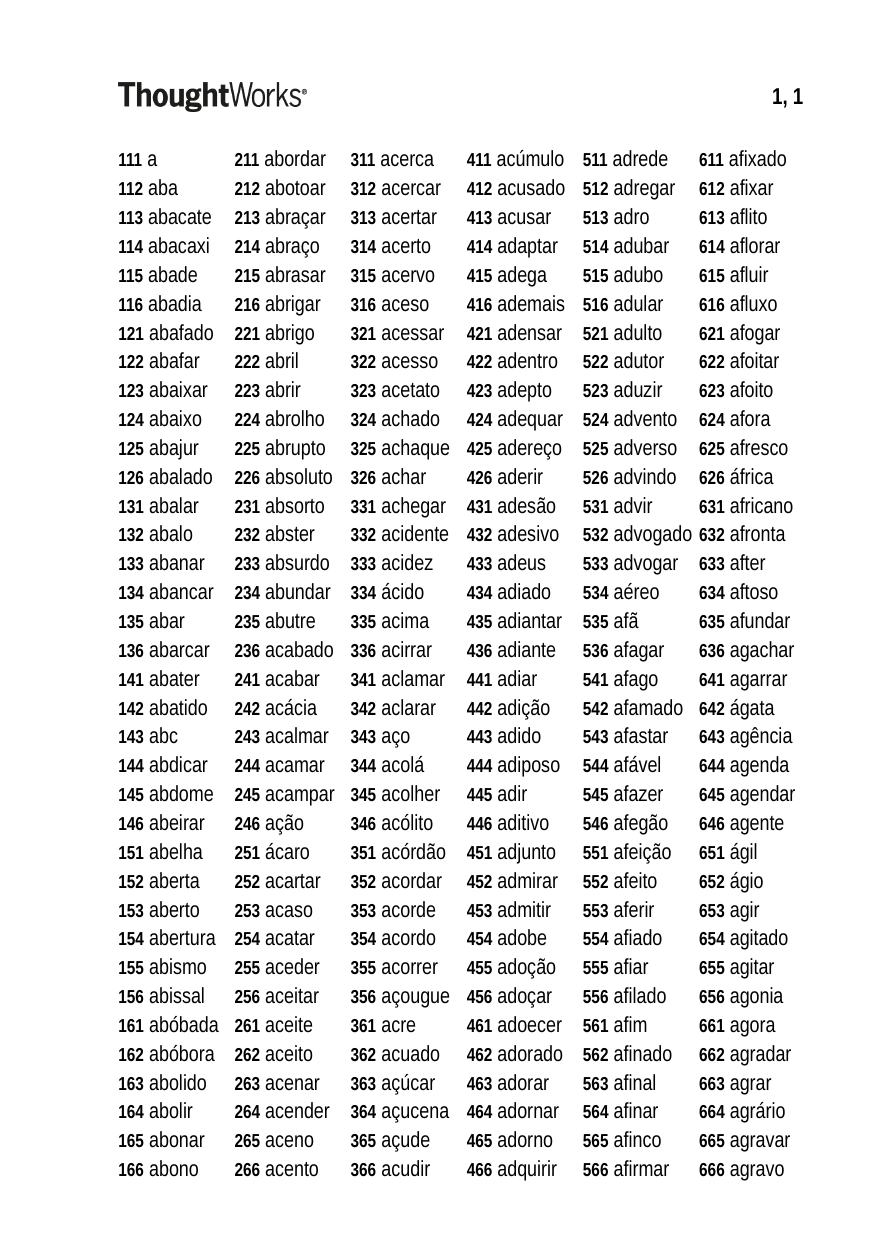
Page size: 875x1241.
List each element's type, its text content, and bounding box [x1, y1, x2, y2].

text 435 adiantar [467, 608, 583, 633]
text 541 afago [583, 666, 699, 691]
text 465 adorno [467, 1127, 583, 1152]
text 333 acidez [350, 550, 467, 575]
text 315 acervo [350, 262, 467, 287]
text 662 agradar [699, 1041, 815, 1066]
text 124 abaixo [118, 406, 234, 431]
text 663 agrar [699, 1069, 815, 1095]
text 355 acorrer [350, 954, 467, 979]
text 664 agrário [699, 1098, 815, 1123]
text 351 acórdão [350, 839, 467, 864]
text 551 afeição [583, 839, 699, 864]
text 136 abarcar [118, 637, 234, 662]
text 623 afoito [699, 377, 815, 402]
text 114 abacaxi [118, 233, 234, 258]
text 461 adoecer [467, 1012, 583, 1037]
text 325 achaque [350, 435, 467, 460]
text 634 aftoso [699, 579, 815, 604]
text 345 acolher [350, 781, 467, 806]
text 121 abafado [118, 319, 234, 344]
text 356 açougue [350, 983, 467, 1008]
text 132 abalo [118, 521, 234, 546]
text 221 abrigo [234, 319, 350, 344]
text 122 abafar [118, 348, 234, 373]
text 246 ação [234, 810, 350, 835]
text 254 acatar [234, 925, 350, 950]
text 316 aceso [350, 291, 467, 316]
text 262 aceito [234, 1041, 350, 1066]
text 154 abertura [118, 925, 234, 950]
text 511 adrede [583, 146, 699, 171]
text 524 advento [583, 406, 699, 431]
text 666 agravo [699, 1156, 815, 1181]
text 1, 1 [685, 83, 803, 109]
text 411 acúmulo [467, 146, 583, 171]
text 413 acusar [467, 204, 583, 229]
text 454 adobe [467, 925, 583, 950]
text 522 adutor [583, 348, 699, 373]
text 565 afinco [583, 1127, 699, 1152]
text 546 afegão [583, 810, 699, 835]
text 151 abelha [118, 839, 234, 864]
text 156 abissal [118, 983, 234, 1008]
text 162 abóbora [118, 1041, 234, 1066]
text 116 abadia [118, 291, 234, 316]
text 233 absurdo [234, 550, 350, 575]
text 451 adjunto [467, 839, 583, 864]
text 261 aceite [234, 1012, 350, 1037]
text 543 afastar [583, 723, 699, 748]
text 112 aba [118, 175, 234, 200]
text 141 abater [118, 666, 234, 691]
text 521 adulto [583, 319, 699, 344]
text 322 acesso [350, 348, 467, 373]
text 415 adega [467, 262, 583, 287]
text 326 achar [350, 464, 467, 489]
text 423 adepto [467, 377, 583, 402]
text 653 agir [699, 896, 815, 922]
text 452 admirar [467, 868, 583, 893]
text 133 abanar [118, 550, 234, 575]
text 365 açude [350, 1127, 467, 1152]
text 152 aberta [118, 868, 234, 893]
text 234 abundar [234, 579, 350, 604]
text 144 abdicar [118, 752, 234, 777]
text 633 after [699, 550, 815, 575]
text 445 adir [467, 781, 583, 806]
text 661 agora [699, 1012, 815, 1037]
text 362 acuado [350, 1041, 467, 1066]
text 651 ágil [699, 839, 815, 864]
text 434 adiado [467, 579, 583, 604]
text 532 advogado [583, 521, 699, 546]
text 531 advir [583, 492, 699, 518]
text 625 afresco [699, 435, 815, 460]
text 165 abonar [118, 1127, 234, 1152]
text 115 abade [118, 262, 234, 287]
text 366 acudir [350, 1156, 467, 1181]
text 412 acusado [467, 175, 583, 200]
text 656 agonia [699, 983, 815, 1008]
text 235 abutre [234, 608, 350, 633]
text 644 agenda [699, 752, 815, 777]
text 314 acerto [350, 233, 467, 258]
text 652 ágio [699, 868, 815, 893]
text 535 afã [583, 608, 699, 633]
text 336 acirrar [350, 637, 467, 662]
text 643 agência [699, 723, 815, 748]
text 155 abismo [118, 954, 234, 979]
text 226 absoluto [234, 464, 350, 489]
text 321 acessar [350, 319, 467, 344]
text 146 abeirar [118, 810, 234, 835]
text 313 acertar [350, 204, 467, 229]
text 211 abordar [234, 146, 350, 171]
text 433 adeus [467, 550, 583, 575]
text 342 aclarar [350, 694, 467, 719]
text 212 abotoar [234, 175, 350, 200]
text 431 adesão [467, 492, 583, 518]
text 214 abraço [234, 233, 350, 258]
text 236 acabado [234, 637, 350, 662]
text 526 advindo [583, 464, 699, 489]
text 554 afiado [583, 925, 699, 950]
text 153 aberto [118, 896, 234, 922]
text 533 advogar [583, 550, 699, 575]
text 466 adquirir [467, 1156, 583, 1181]
text 645 agendar [699, 781, 815, 806]
text 142 abatido [118, 694, 234, 719]
text 635 afundar [699, 608, 815, 633]
text 324 achado [350, 406, 467, 431]
text 361 acre [350, 1012, 467, 1037]
text 626 áfrica [699, 464, 815, 489]
text 463 adorar [467, 1069, 583, 1095]
text 515 adubo [583, 262, 699, 287]
text 363 açúcar [350, 1069, 467, 1095]
text 444 adiposo [467, 752, 583, 777]
text 556 afilado [583, 983, 699, 1008]
text 615 afluir [699, 262, 815, 287]
text 143 abc [118, 723, 234, 748]
text 566 afirmar [583, 1156, 699, 1181]
picture [118, 82, 307, 112]
text 331 achegar [350, 492, 467, 518]
text 123 abaixar [118, 377, 234, 402]
text 334 ácido [350, 579, 467, 604]
text 251 ácaro [234, 839, 350, 864]
text 263 acenar [234, 1069, 350, 1095]
text 131 abalar [118, 492, 234, 518]
text 655 agitar [699, 954, 815, 979]
text 513 adro [583, 204, 699, 229]
text 223 abrir [234, 377, 350, 402]
text 564 afinar [583, 1098, 699, 1123]
text 364 açucena [350, 1098, 467, 1123]
text 563 afinal [583, 1069, 699, 1095]
text 256 aceitar [234, 983, 350, 1008]
text 332 acidente [350, 521, 467, 546]
text 125 abajur [118, 435, 234, 460]
text 512 adregar [583, 175, 699, 200]
text 514 adubar [583, 233, 699, 258]
text 164 abolir [118, 1098, 234, 1123]
text 243 acalmar [234, 723, 350, 748]
text 353 acorde [350, 896, 467, 922]
text 126 abalado [118, 464, 234, 489]
text 244 acamar [234, 752, 350, 777]
text 352 acordar [350, 868, 467, 893]
text 245 acampar [234, 781, 350, 806]
text 266 acento [234, 1156, 350, 1181]
text 613 aflito [699, 204, 815, 229]
text 562 afinado [583, 1041, 699, 1066]
text 113 abacate [118, 204, 234, 229]
text 441 adiar [467, 666, 583, 691]
text 456 adoçar [467, 983, 583, 1008]
text 455 adoção [467, 954, 583, 979]
text 312 acercar [350, 175, 467, 200]
text 111 a [118, 146, 234, 171]
text 252 acartar [234, 868, 350, 893]
text 641 agarrar [699, 666, 815, 691]
text 255 aceder [234, 954, 350, 979]
text 622 afoitar [699, 348, 815, 373]
text 436 adiante [467, 637, 583, 662]
text 525 adverso [583, 435, 699, 460]
text 335 acima [350, 608, 467, 633]
text 552 afeito [583, 868, 699, 893]
text 323 acetato [350, 377, 467, 402]
text 534 aéreo [583, 579, 699, 604]
text 422 adentro [467, 348, 583, 373]
text 241 acabar [234, 666, 350, 691]
text 464 adornar [467, 1098, 583, 1123]
text 544 afável [583, 752, 699, 777]
text 621 afogar [699, 319, 815, 344]
text 425 adereço [467, 435, 583, 460]
text 523 aduzir [583, 377, 699, 402]
text 462 adorado [467, 1041, 583, 1066]
text 216 abrigar [234, 291, 350, 316]
text 631 africano [699, 492, 815, 518]
text 536 afagar [583, 637, 699, 662]
text 166 abono [118, 1156, 234, 1181]
text 654 agitado [699, 925, 815, 950]
text 426 aderir [467, 464, 583, 489]
text 231 absorto [234, 492, 350, 518]
text 612 afixar [699, 175, 815, 200]
text 135 abar [118, 608, 234, 633]
text 616 afluxo [699, 291, 815, 316]
text 265 aceno [234, 1127, 350, 1152]
text 632 afronta [699, 521, 815, 546]
text 665 agravar [699, 1127, 815, 1152]
text 213 abraçar [234, 204, 350, 229]
text 442 adição [467, 694, 583, 719]
text 443 adido [467, 723, 583, 748]
text 516 adular [583, 291, 699, 316]
text 542 afamado [583, 694, 699, 719]
text 416 ademais [467, 291, 583, 316]
text 346 acólito [350, 810, 467, 835]
text 446 aditivo [467, 810, 583, 835]
text 545 afazer [583, 781, 699, 806]
text 432 adesivo [467, 521, 583, 546]
text 222 abril [234, 348, 350, 373]
text 311 acerca [350, 146, 467, 171]
text 624 afora [699, 406, 815, 431]
text 636 agachar [699, 637, 815, 662]
text 242 acácia [234, 694, 350, 719]
text 646 agente [699, 810, 815, 835]
text 163 abolido [118, 1069, 234, 1095]
text 232 abster [234, 521, 350, 546]
text 341 aclamar [350, 666, 467, 691]
text 225 abrupto [234, 435, 350, 460]
text 343 aço [350, 723, 467, 748]
text 134 abancar [118, 579, 234, 604]
text 264 acender [234, 1098, 350, 1123]
text 553 aferir [583, 896, 699, 922]
text 424 adequar [467, 406, 583, 431]
text 561 afim [583, 1012, 699, 1037]
text 215 abrasar [234, 262, 350, 287]
text 555 afiar [583, 954, 699, 979]
text 414 adaptar [467, 233, 583, 258]
text 161 abóbada [118, 1012, 234, 1037]
text 453 admitir [467, 896, 583, 922]
text 642 ágata [699, 694, 815, 719]
text 611 afixado [699, 146, 815, 171]
text 145 abdome [118, 781, 234, 806]
text 253 acaso [234, 896, 350, 922]
text 344 acolá [350, 752, 467, 777]
text 614 aflorar [699, 233, 815, 258]
text 421 adensar [467, 319, 583, 344]
text 354 acordo [350, 925, 467, 950]
text 224 abrolho [234, 406, 350, 431]
